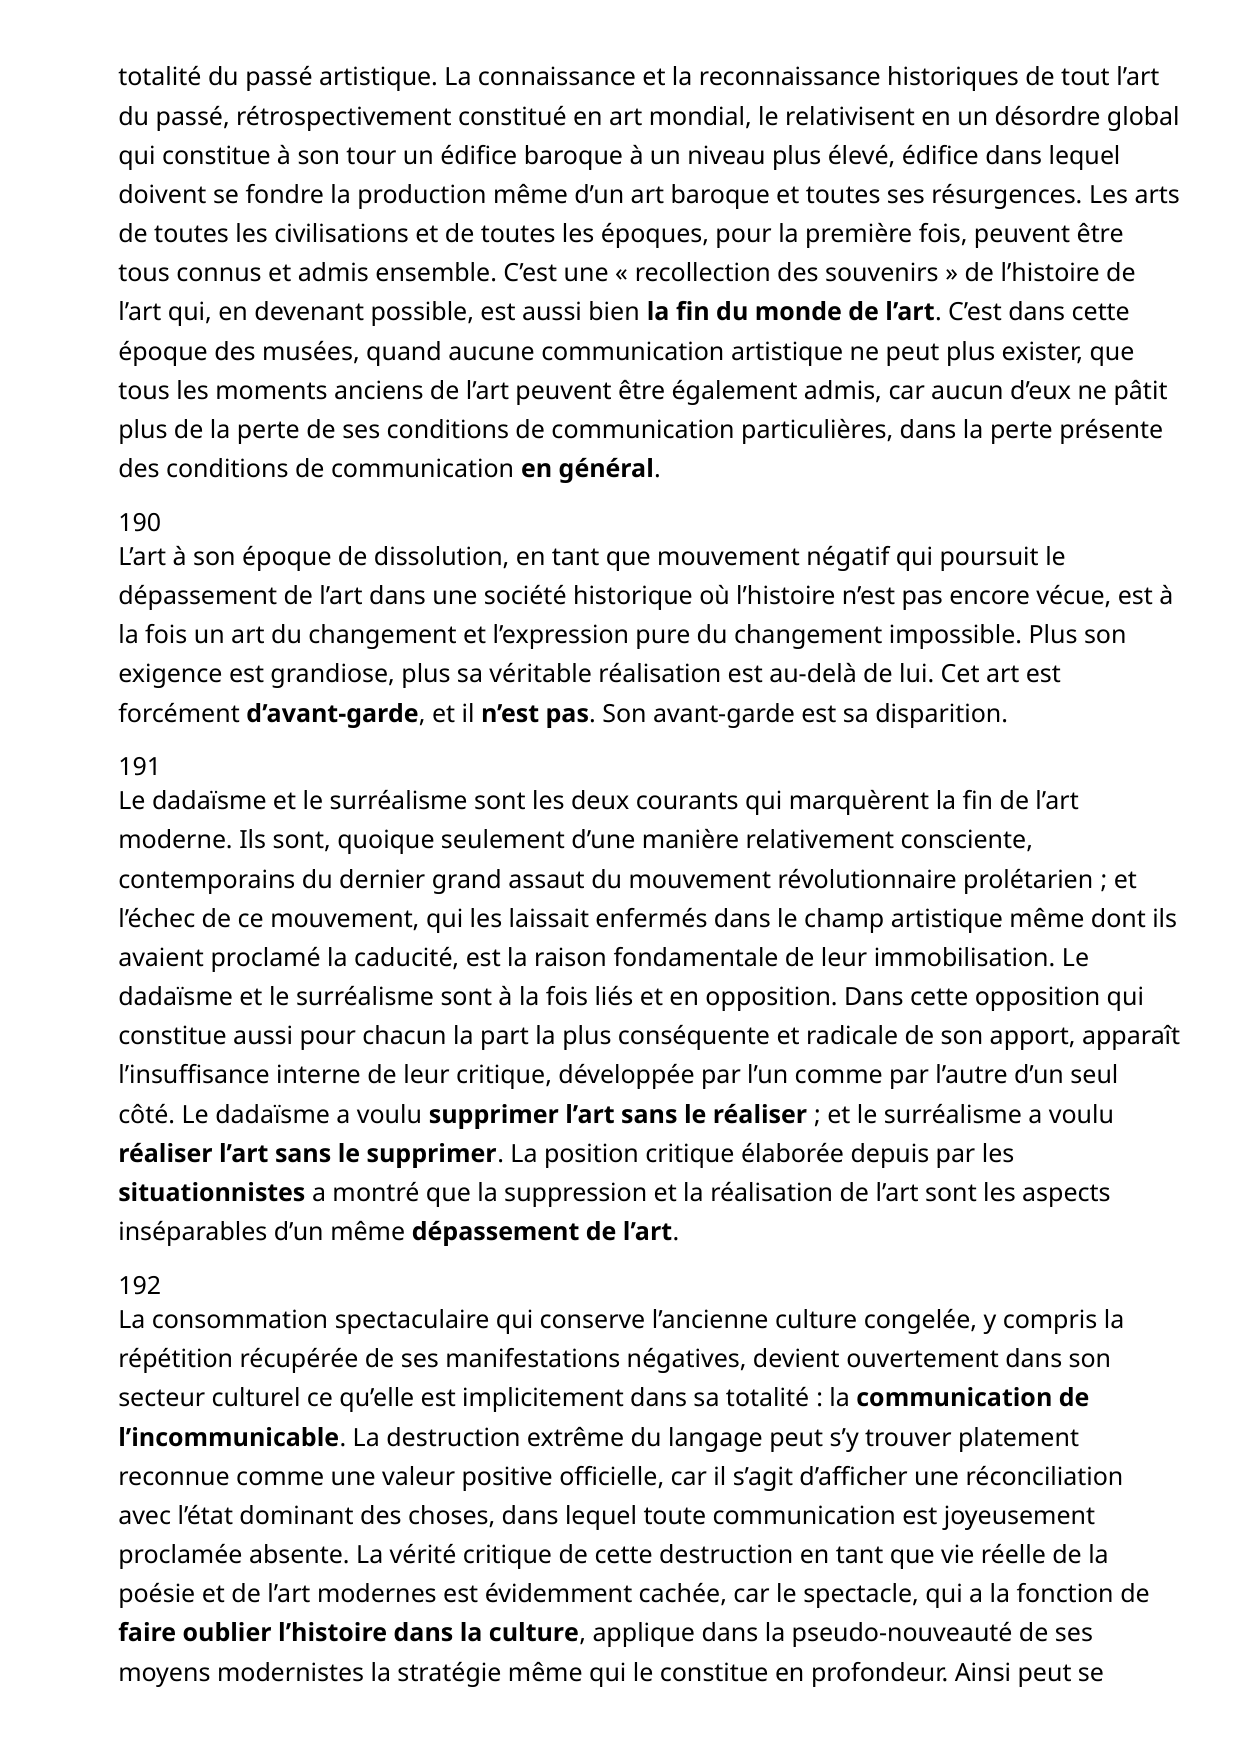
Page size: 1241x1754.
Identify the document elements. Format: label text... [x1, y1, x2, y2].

text 190 [118, 504, 1181, 538]
text totalité du passé artistique. La connaissance et la reconnaissance historiques de tout l’art du passé, rétrospectivement constitué en art mondial, le relativisent en un désordre global qui constitue à son tour un édifice baroque à un niveau plus élevé, édifice dans lequel doivent se fondre la production même d’un art baroque et toutes ses résurgences. Les arts de toutes les civilisations et de toutes les époques, pour la première fois, peuvent être tous connus et admis ensemble. C’est une « recollection des souvenirs » de l’histoire de l’art qui, en devenant possible, est aussi bien la fin du monde de l’art. C’est dans cette époque des musées, quand aucune communication artistique ne peut plus exister, que tous les moments anciens de l’art peuvent être également admis, car aucun d’eux ne pâtit plus de la perte de ses conditions de communication particulières, dans la perte présente des conditions de communication en général. [118, 59, 1181, 485]
text Le dadaïsme et le surréalisme sont les deux courants qui marquèrent la fin de l’art moderne. Ils sont, quoique seulement d’une manière relativement consciente, contemporains du dernier grand assaut du mouvement révolutionnaire prolétarien ; et l’échec de ce mouvement, qui les laissait enfermés dans le champ artistique même dont ils avaient proclamé la caducité, est la raison fondamentale de leur immobilisation. Le dadaïsme et le surréalisme sont à la fois liés et en opposition. Dans cette opposition qui constitue aussi pour chacun la part la plus conséquente et radicale de son apport, apparaît l’insuffisance interne de leur critique, développée par l’un comme par l’autre d’un seul côté. Le dadaïsme a voulu supprimer l’art sans le réaliser ; et le surréalisme a voulu réaliser l’art sans le supprimer. La position critique élaborée depuis par les situationnistes a montré que la suppression et la réalisation de l’art sont les aspects inséparables d’un même dépassement de l’art. [118, 783, 1181, 1248]
text La consommation spectaculaire qui conserve l’ancienne culture congelée, y compris la répétition récupérée de ses manifestations négatives, devient ouvertement dans son secteur culturel ce qu’elle est implicitement dans sa totalité : la communication de l’incommunicable. La destruction extrême du langage peut s’y trouver platement reconnue comme une valeur positive officielle, car il s’agit d’afficher une réconciliation avec l’état dominant des choses, dans lequel toute communication est joyeusement proclamée absente. La vérité critique de cette destruction en tant que vie réelle de la poésie et de l’art modernes est évidemment cachée, car le spectacle, qui a la fonction de faire oublier l’histoire dans la culture, applique dans la pseudo-nouveauté de ses moyens modernistes la stratégie même qui le constitue en profondeur. Ainsi peut se [118, 1302, 1181, 1688]
text 192 [118, 1268, 1181, 1302]
text L’art à son époque de dissolution, en tant que mouvement négatif qui poursuit le dépassement de l’art dans une société historique où l’histoire n’est pas encore vécue, est à la fois un art du changement et l’expression pure du changement impossible. Plus son exigence est grandiose, plus sa véritable réalisation est au-delà de lui. Cet art est forcément d’avant-garde, et il n’est pas. Son avant-garde est sa disparition. [118, 538, 1181, 729]
text 191 [118, 749, 1181, 783]
